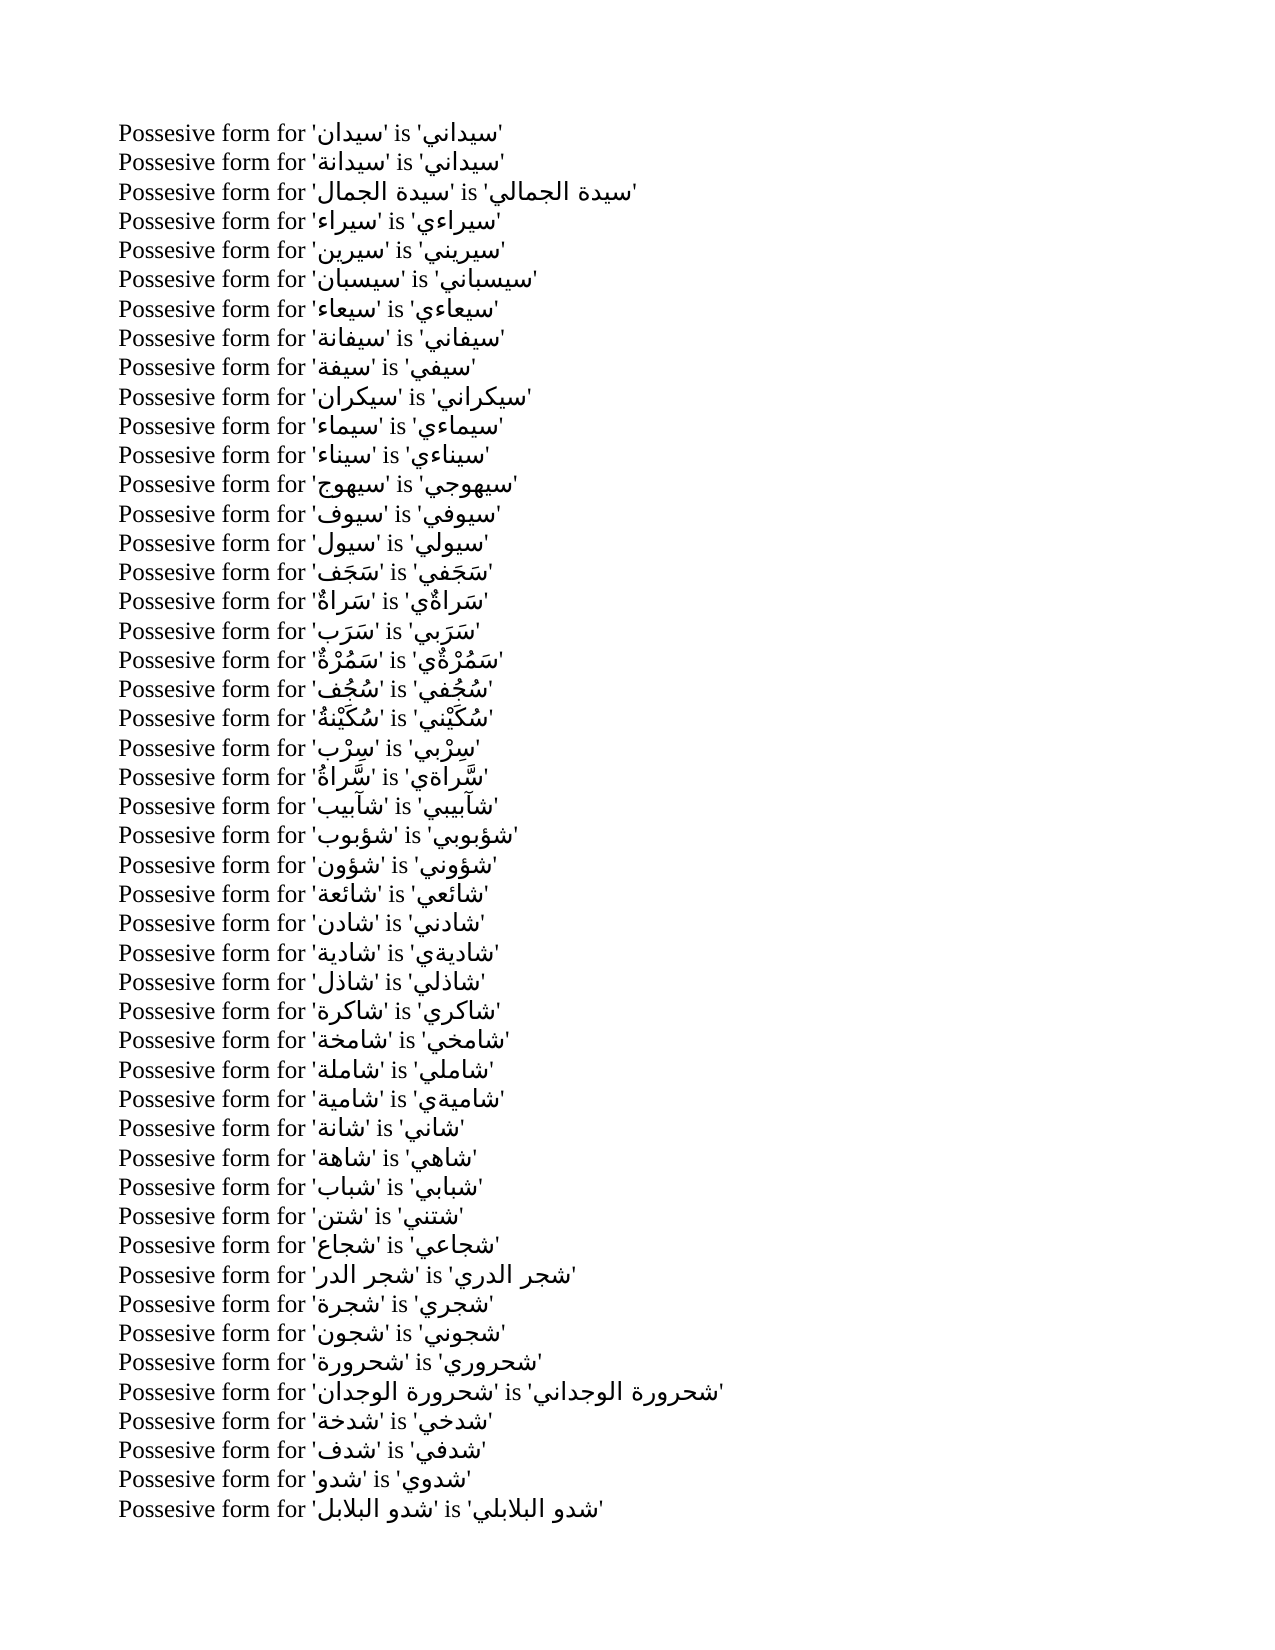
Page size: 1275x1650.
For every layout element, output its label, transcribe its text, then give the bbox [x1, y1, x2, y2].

text Possesive form for 'سِرْب' is 'سِرْبي' [118, 733, 1157, 762]
text Possesive form for 'سَّراةُ' is 'سَّراةي' [118, 762, 1157, 791]
text Possesive form for 'سيفانة' is 'سيفاني' [118, 323, 1157, 352]
text Possesive form for 'سيرين' is 'سيريني' [118, 235, 1157, 264]
text Possesive form for 'شجر الدر' is 'شجر الدري' [118, 1260, 1157, 1289]
text Possesive form for 'سيول' is 'سيولي' [118, 528, 1157, 557]
text Possesive form for 'شائعة' is 'شائعي' [118, 879, 1157, 908]
text Possesive form for 'سيدان' is 'سيداني' [118, 118, 1157, 147]
text Possesive form for 'شجون' is 'شجوني' [118, 1318, 1157, 1347]
text Possesive form for 'سُجُف' is 'سُجُفي' [118, 674, 1157, 703]
text Possesive form for 'شجرة' is 'شجري' [118, 1289, 1157, 1318]
text Possesive form for 'سيعاء' is 'سيعاءي' [118, 294, 1157, 323]
text Possesive form for 'شدو البلابل' is 'شدو البلابلي' [118, 1494, 1157, 1523]
text Possesive form for 'شؤون' is 'شؤوني' [118, 850, 1157, 879]
text Possesive form for 'شحرورة' is 'شحروري' [118, 1347, 1157, 1377]
text Possesive form for 'شدخة' is 'شدخي' [118, 1406, 1157, 1435]
text Possesive form for 'سيوف' is 'سيوفي' [118, 499, 1157, 528]
text Possesive form for 'شجاع' is 'شجاعي' [118, 1230, 1157, 1260]
text Possesive form for 'شادن' is 'شادني' [118, 908, 1157, 938]
text Possesive form for 'سَرَب' is 'سَرَبي' [118, 616, 1157, 645]
text Possesive form for 'سيدانة' is 'سيداني' [118, 147, 1157, 177]
text Possesive form for 'شادية' is 'شاديةي' [118, 938, 1157, 967]
text Possesive form for 'سُكَيْنةُ' is 'سُكَيْني' [118, 703, 1157, 733]
text Possesive form for 'سيسبان' is 'سيسباني' [118, 264, 1157, 294]
text Possesive form for 'شتن' is 'شتني' [118, 1201, 1157, 1230]
text Possesive form for 'شدف' is 'شدفي' [118, 1435, 1157, 1464]
text Possesive form for 'سيهوج' is 'سيهوجي' [118, 469, 1157, 499]
text Possesive form for 'سَجَف' is 'سَجَفي' [118, 557, 1157, 586]
text Possesive form for 'سيفة' is 'سيفي' [118, 352, 1157, 382]
text Possesive form for 'سيكران' is 'سيكراني' [118, 382, 1157, 411]
text Possesive form for 'شباب' is 'شبابي' [118, 1172, 1157, 1201]
text Possesive form for 'شاملة' is 'شاملي' [118, 1055, 1157, 1084]
text Possesive form for 'سَراةٌ' is 'سَراةٌي' [118, 586, 1157, 616]
text Possesive form for 'سيناء' is 'سيناءي' [118, 440, 1157, 469]
text Possesive form for 'شاذل' is 'شاذلي' [118, 967, 1157, 996]
text Possesive form for 'سيدة الجمال' is 'سيدة الجمالي' [118, 177, 1157, 206]
text Possesive form for 'سيماء' is 'سيماءي' [118, 411, 1157, 440]
text Possesive form for 'شامية' is 'شاميةي' [118, 1084, 1157, 1113]
text Possesive form for 'شآبيب' is 'شآبيبي' [118, 791, 1157, 821]
text Possesive form for 'شامخة' is 'شامخي' [118, 1026, 1157, 1055]
text Possesive form for 'سيراء' is 'سيراءي' [118, 206, 1157, 235]
text Possesive form for 'شحرورة الوجدان' is 'شحرورة الوجداني' [118, 1377, 1157, 1406]
text Possesive form for 'شاكرة' is 'شاكري' [118, 996, 1157, 1026]
text Possesive form for 'شانة' is 'شاني' [118, 1113, 1157, 1143]
text Possesive form for 'شدو' is 'شدوي' [118, 1464, 1157, 1494]
text Possesive form for 'سَمُرْةٌ' is 'سَمُرْةٌي' [118, 645, 1157, 674]
text Possesive form for 'شاهة' is 'شاهي' [118, 1143, 1157, 1172]
text Possesive form for 'شؤبوب' is 'شؤبوبي' [118, 821, 1157, 850]
